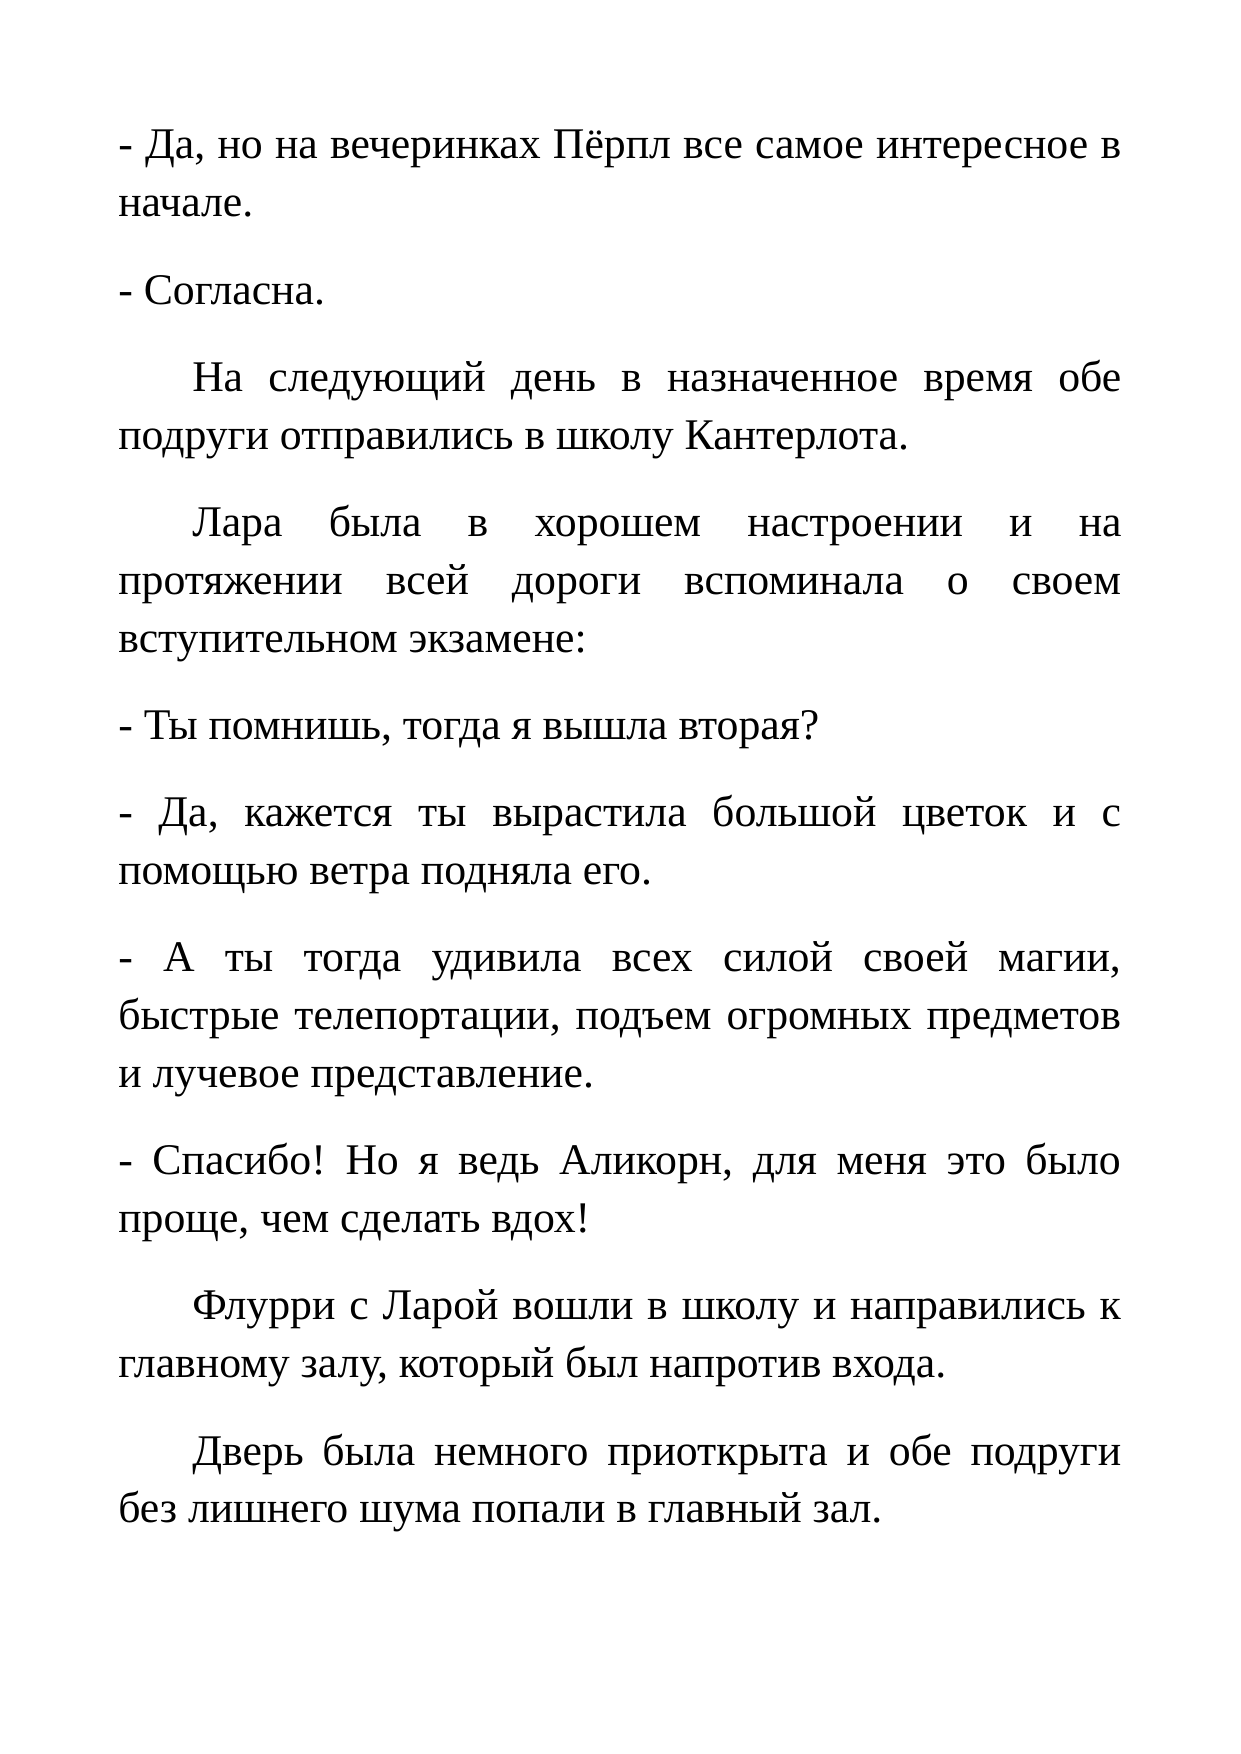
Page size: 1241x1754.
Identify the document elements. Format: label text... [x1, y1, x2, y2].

text - Согласна. [118, 263, 1122, 313]
text Дверь была немного приоткрыта и обе подруги без лишнего шума попали в главный зал. [118, 1424, 1122, 1532]
text На следующий день в назначенное время обе подруги отправились в школу Кантерлота. [118, 351, 1122, 459]
text - Ты помнишь, тогда я вышла вторая? [118, 698, 1122, 749]
text - Спасибо! Но я ведь Аликорн, для меня это было проще, чем сделать вдох! [118, 1134, 1122, 1242]
text Лара была в хорошем настроении и на протяжении всей дороги вспоминала о своем вступительном экзамене: [118, 496, 1122, 662]
text Флурри с Ларой вошли в школу и направились к главному залу, который был напротив входа. [118, 1279, 1122, 1387]
text - А ты тогда удивила всех силой своей магии, быстрые телепортации, подъем огромных предметов и лучевое представление. [118, 931, 1122, 1097]
text - Да, кажется ты вырастила большой цветок и с помощью ветра подняла его. [118, 786, 1122, 894]
text - Да, но на вечеринках Пёрпл все самое интересное в начале. [118, 118, 1122, 226]
